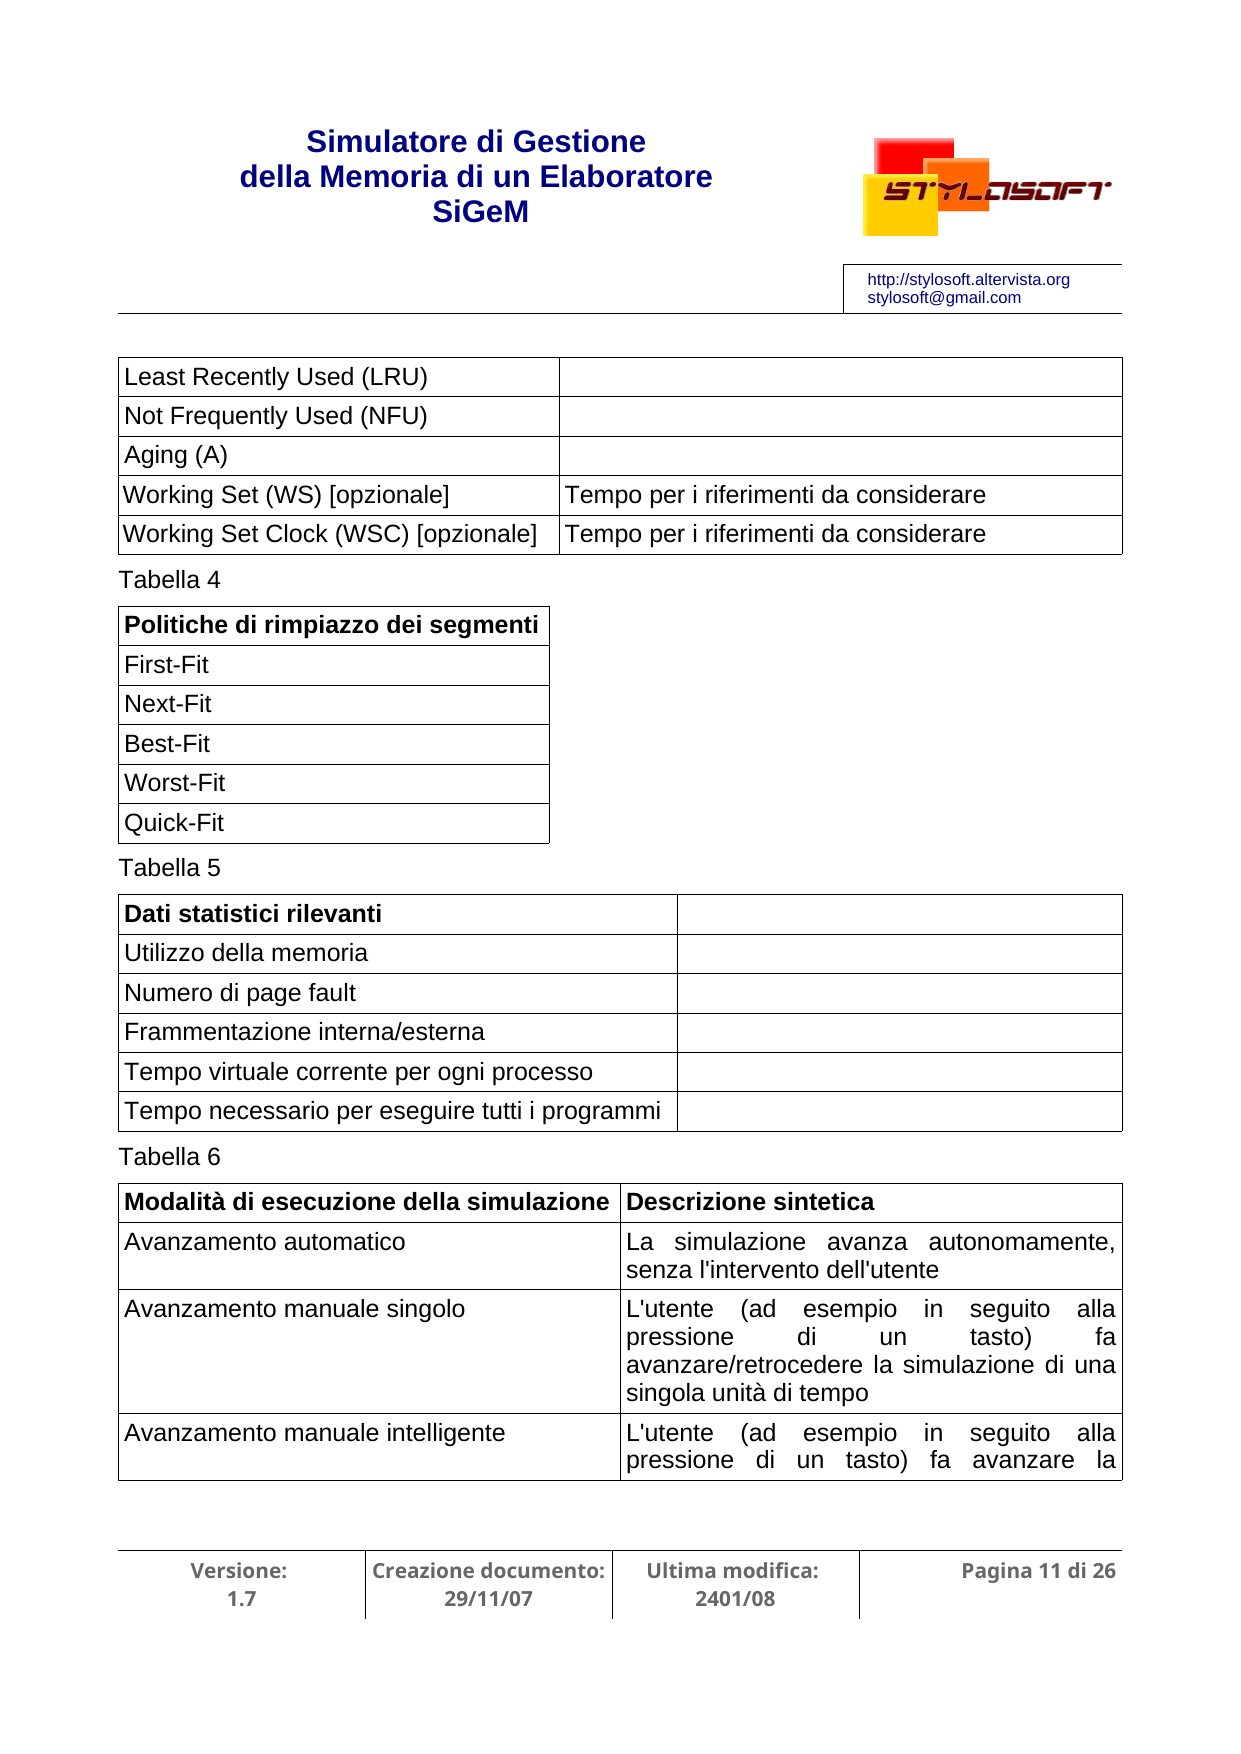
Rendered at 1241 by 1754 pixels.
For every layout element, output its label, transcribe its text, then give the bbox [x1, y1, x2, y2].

table_cell [678, 1092, 1122, 1131]
table_cell Avanzamento automatico [119, 1223, 620, 1289]
table_cell Least Recently Used (LRU) [119, 358, 559, 396]
table_cell Quick-Fit [119, 804, 549, 842]
table_cell Working Set (WS) [opzionale] [119, 476, 559, 514]
table_cell [560, 358, 1122, 396]
table_header Modalità di esecuzione della simulazione [119, 1184, 620, 1222]
table_cell Tempo necessario per eseguire tutti i programmi [119, 1092, 677, 1131]
table_header [678, 895, 1122, 933]
table_cell [560, 397, 1122, 436]
table_cell Worst-Fit [119, 765, 549, 803]
table_cell Numero di page fault [119, 974, 677, 1012]
table_cell [678, 1014, 1122, 1052]
table_cell L'utente (ad esempio in seguito alla pressione di un tasto) fa avanzare/retrocedere la simulazione di una singola unità di tempo [621, 1290, 1122, 1412]
table_cell Aging (A) [119, 437, 559, 475]
table_cell Not Frequently Used (NFU) [119, 397, 559, 436]
table_cell [678, 1053, 1122, 1091]
table_cell [678, 935, 1122, 973]
table_cell Next-Fit [119, 686, 549, 724]
table_header Politiche di rimpiazzo dei segmenti [119, 607, 549, 645]
table_header Dati statistici rilevanti [119, 895, 677, 933]
table_cell Tempo per i riferimenti da considerare [560, 516, 1122, 554]
table_cell Frammentazione interna/esterna [119, 1014, 677, 1052]
table_cell Tempo per i riferimenti da considerare [560, 476, 1122, 514]
table_cell L'utente (ad esempio in seguito alla pressione di un tasto) fa avanzare la [621, 1414, 1122, 1480]
table_header Descrizione sintetica [621, 1184, 1122, 1222]
picture [848, 123, 1117, 247]
table_cell Best-Fit [119, 725, 549, 763]
table_cell Avanzamento manuale intelligente [119, 1414, 620, 1480]
table_cell [678, 974, 1122, 1012]
table_cell First-Fit [119, 646, 549, 684]
table_cell La simulazione avanza autonomamente, senza l'intervento dell'utente [621, 1223, 1122, 1289]
text Tabella 6 [118, 1143, 1104, 1171]
text Tabella 4 [118, 566, 1104, 594]
table_cell [560, 437, 1122, 475]
table_cell Tempo virtuale corrente per ogni processo [119, 1053, 677, 1091]
table_cell Avanzamento manuale singolo [119, 1290, 620, 1412]
table_cell Utilizzo della memoria [119, 935, 677, 973]
table_cell Working Set Clock (WSC) [opzionale] [119, 516, 559, 554]
text Tabella 5 [118, 854, 1104, 882]
